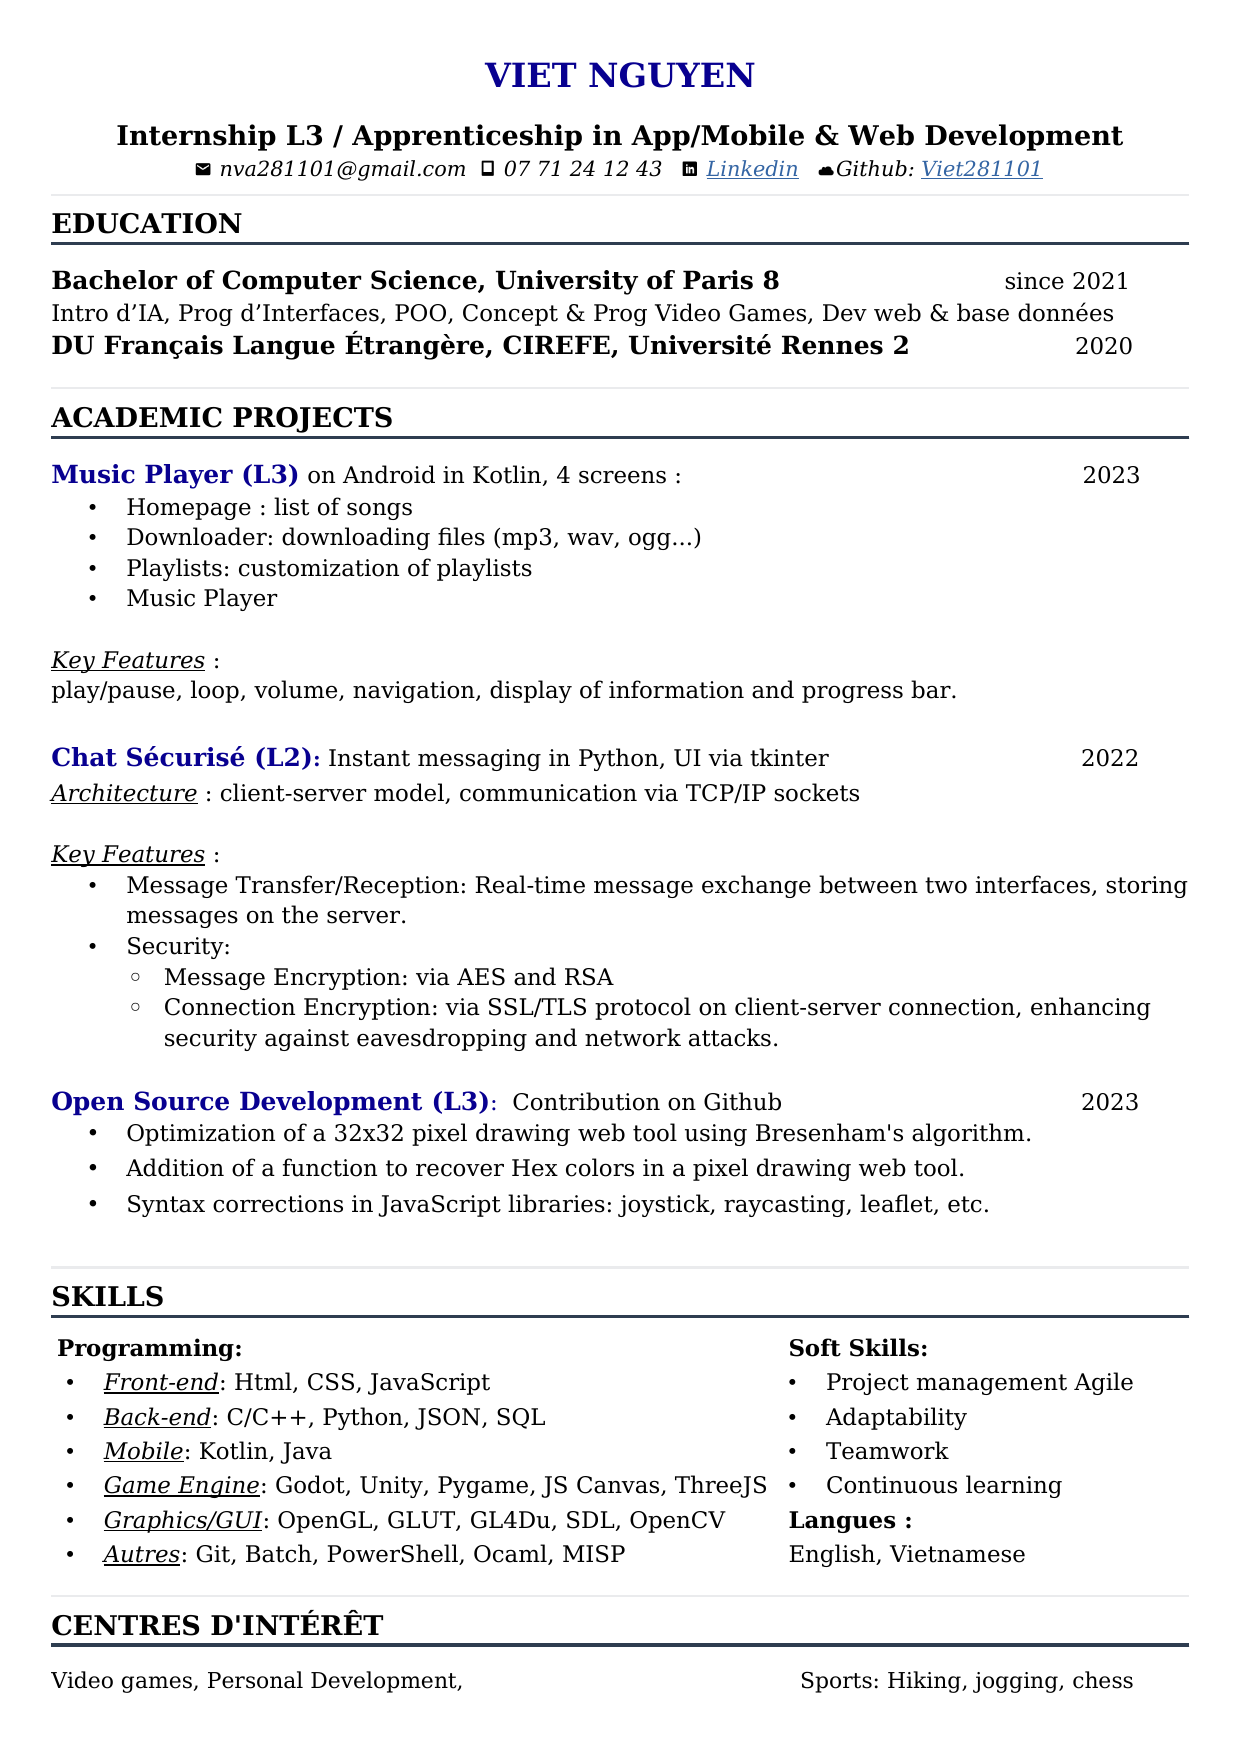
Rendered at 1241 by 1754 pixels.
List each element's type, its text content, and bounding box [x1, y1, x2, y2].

list Connection Encryption: via SSL/TLS protocol on client-server connection, enhancing security against eavesdropping and network attacks. [126, 994, 1189, 1052]
text VIET NGUYEN [51, 56, 1189, 95]
text Architecture : client-server model, communication via TCP/IP sockets [51, 780, 1189, 807]
text Internship L3 / Apprenticeship in App/Mobile & Web Development [51, 120, 1189, 152]
list Addition of a function to recover Hex colors in a pixel drawing web tool. [88, 1156, 1189, 1182]
list Playlists: customization of playlists [88, 555, 1189, 582]
subtitle ACADEMIC PROJECTS [51, 389, 1189, 436]
text Key Features : [51, 841, 1189, 868]
picture [682, 158, 700, 176]
subtitle SKILLS [51, 1269, 1189, 1315]
text Key Features : [51, 647, 1189, 673]
list Optimization of a 32x32 pixel drawing web tool using Bresenham's algorithm. [88, 1120, 1189, 1147]
text Intro d’IA, Prog d’Interfaces, POO, Concept & Prog Video Games, Dev web & base données [51, 300, 1189, 327]
list Music Player [88, 586, 1189, 612]
text nva281101@gmail.com 07 71 24 12 43 Linkedin Github: Viet281101 [51, 157, 1189, 181]
list Message Transfer/Reception: Real-time message exchange between two interfaces, storing messages on the server. [88, 872, 1189, 929]
subtitle EDUCATION [51, 196, 1189, 242]
text Chat Sécurisé (L2): Instant messaging in Python, UI via tkinter 2022 [51, 743, 1189, 772]
text Video games, Personal Development, Sports: Hiking, jogging, chess [51, 1668, 1189, 1694]
list Homepage : list of songs [88, 494, 1189, 520]
text Bachelor of Computer Science, University of Paris 8 since 2021 [51, 266, 1189, 296]
list Security: [88, 933, 1189, 960]
subtitle CENTRES D'INTÉRÊT [51, 1597, 1189, 1643]
text DU Français Langue Étrangère, CIREFE, Université Rennes 2 2020 [51, 331, 1189, 360]
list Message Encryption: via AES and RSA [126, 964, 1189, 991]
text Open Source Development (L3): Contribution on Github 2023 [51, 1086, 1189, 1116]
text play/pause, loop, volume, navigation, display of information and progress bar. [51, 677, 1189, 704]
table_header Soft Skills: Project management Agile Adaptability Teamwork Continuous learning Langues : English, Vietnamese [783, 1329, 1142, 1581]
picture [480, 158, 498, 176]
picture [195, 158, 213, 176]
list Syntax corrections in JavaScript libraries: joystick, raycasting, leaflet, etc. [88, 1191, 1189, 1217]
list Downloader: downloading files (mp3, wav, ogg...) [88, 524, 1189, 551]
table_header Programming: Front-end: Html, CSS, JavaScript Back-end: C/C++, Python, JSON, SQL Mobile: Kotlin, Java Game Engine: Godot, Unity, Pygame, JS Canvas, ThreeJS Graphics/GUI: OpenGL, GLUT, GL4Du, SDL, OpenCV Autres: Git, Batch, PowerShell, Ocaml, MISP [52, 1329, 782, 1581]
picture [818, 158, 836, 176]
text Music Player (L3) on Android in Kotlin, 4 screens : 2023 [51, 460, 1189, 489]
